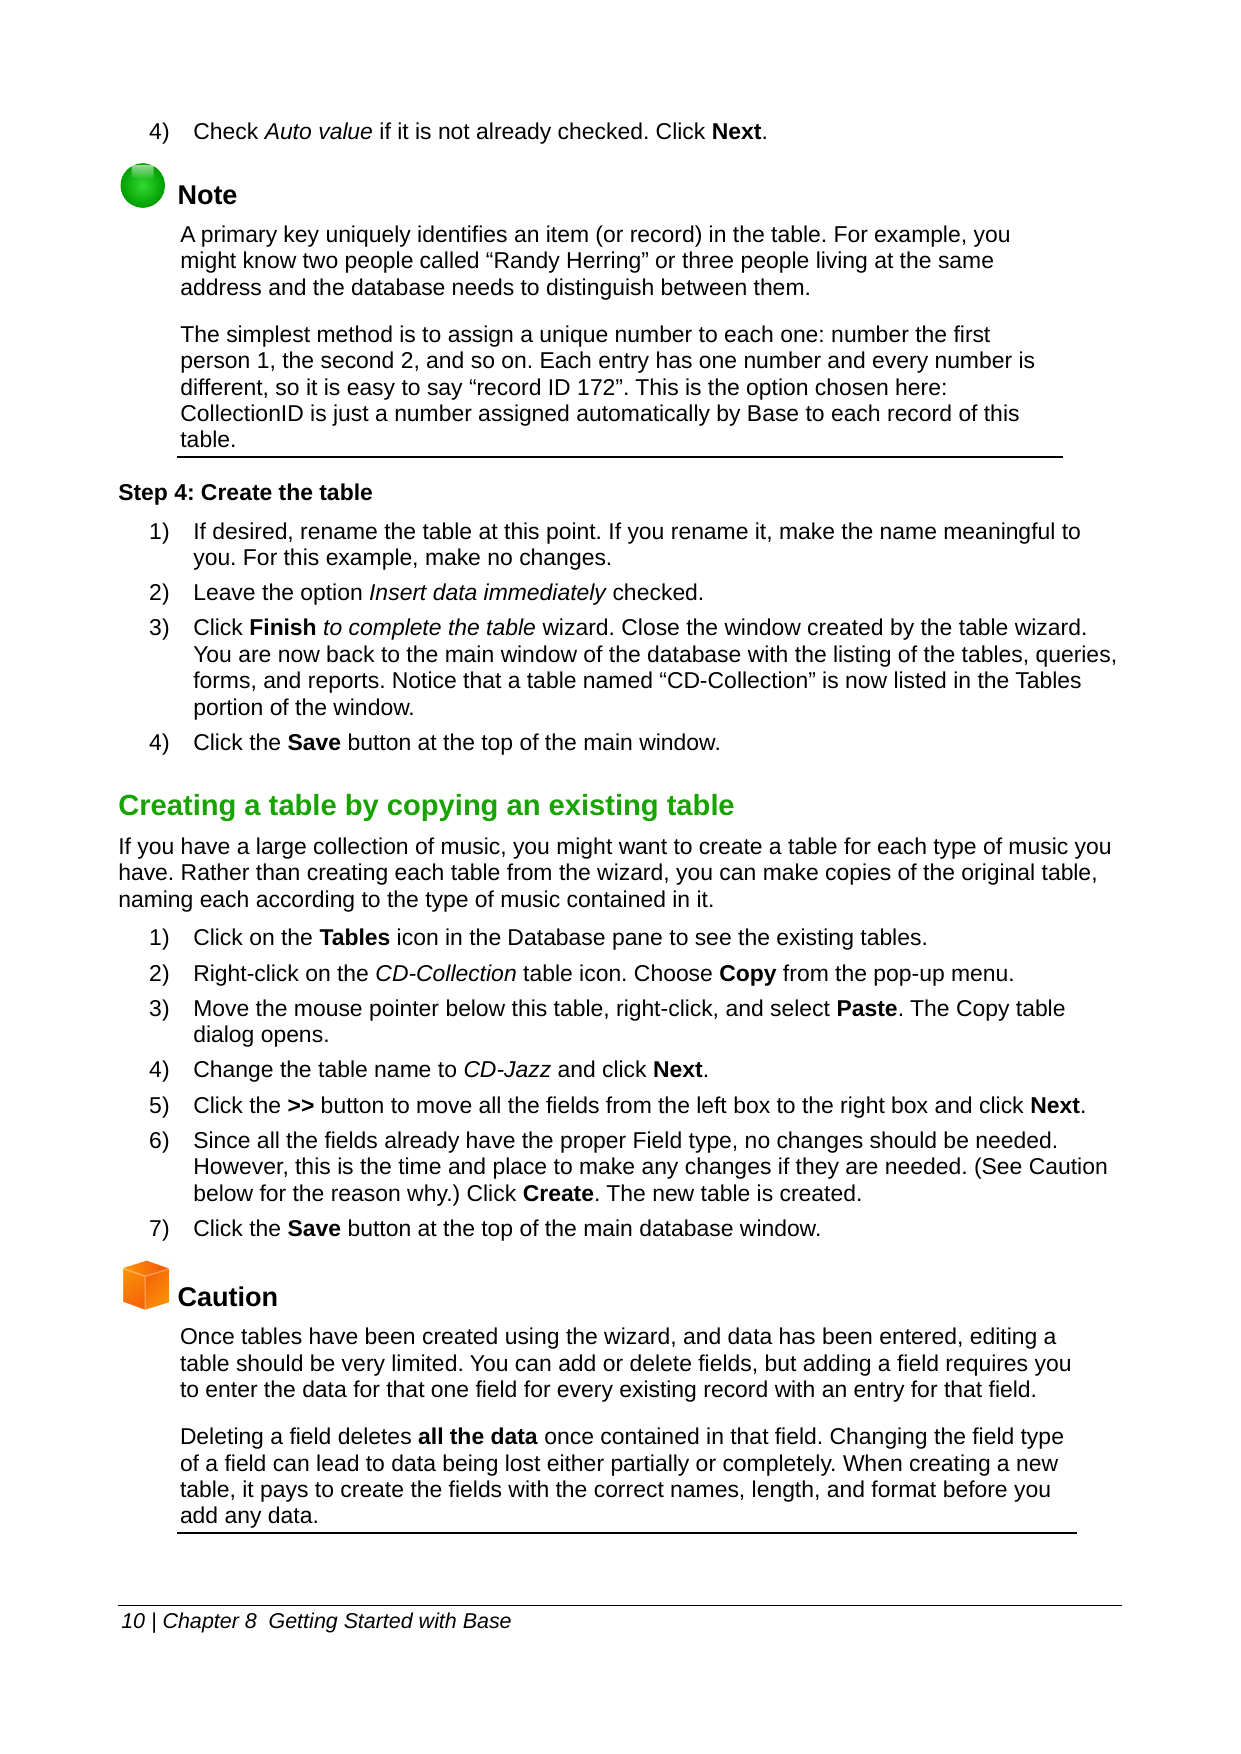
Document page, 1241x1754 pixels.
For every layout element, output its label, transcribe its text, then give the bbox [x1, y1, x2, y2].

list Check Auto value if it is not already checked. Click Next. [169, 118, 1122, 144]
list Change the table name to CD-Jazz and click Next. [169, 1056, 1122, 1083]
text Deleting a field deletes all the data once contained in that field. Changing the field type of a field can lead to data being lost either partially or completely. When creating a new table, it pays to create the fields with the correct names, length, and format before you add any data. [177, 1420, 1077, 1532]
list Right-click on the CD-Collection table icon. Choose Copy from the pop-up menu. [169, 959, 1122, 986]
text If you have a large collection of music, you might want to create a table for each type of music you have. Rather than creating each table from the wizard, you can make copies of the original table, naming each according to the type of music contained in it. [118, 833, 1122, 912]
list Since all the fields already have the proper Field type, no changes should be needed. However, this is the time and place to make any changes if they are needed. (See Caution below for the reason why.) Click Create. The new table is created. [169, 1127, 1122, 1206]
list Click the Save button at the top of the main database window. [169, 1215, 1122, 1241]
text Step 4: Create the table [118, 479, 1122, 505]
list Click on the Tables icon in the Database pane to see the existing tables. [169, 924, 1122, 951]
subtitle Note [118, 161, 1122, 210]
text The simplest method is to assign a unique number to each one: number the first person 1, the second 2, and so on. Each entry has one number and every number is different, so it is easy to say “record ID 172”. This is the option chosen here: CollectionID is just a number assigned automatically by Base to each record of this table. [177, 318, 1063, 456]
list Click the >> button to move all the fields from the left box to the right box and click Next. [169, 1092, 1122, 1118]
text Once tables have been created using the wizard, and data has been entered, editing a table should be very limited. You can add or delete fields, but adding a field requires you to enter the data for that one field for every existing record with an entry for that field. [177, 1320, 1077, 1402]
picture [119, 1258, 173, 1312]
list If desired, rename the table at this point. If you rename it, make the name meaningful to you. For this example, make no changes. [169, 518, 1122, 570]
list Move the mouse pointer below this table, right-click, and select Paste. The Copy table dialog opens. [169, 995, 1122, 1047]
list Leave the option Insert data immediately checked. [169, 579, 1122, 606]
subtitle Caution [118, 1257, 1122, 1313]
list Click the Save button at the top of the main window. [169, 729, 1122, 755]
text A primary key uniquely identifies an item (or record) in the table. For example, you might know two people called “Randy Herring” or three people living at the same address and the database needs to distinguish between them. [177, 218, 1063, 300]
subtitle Creating a table by copying an existing table [118, 787, 1122, 821]
list Click Finish to complete the table wizard. Close the window created by the table wizard. You are now back to the main window of the database with the listing of the tables, queries, forms, and reports. Notice that a table named “CD-Collection” is now listed in the Tables portion of the window. [169, 614, 1122, 720]
